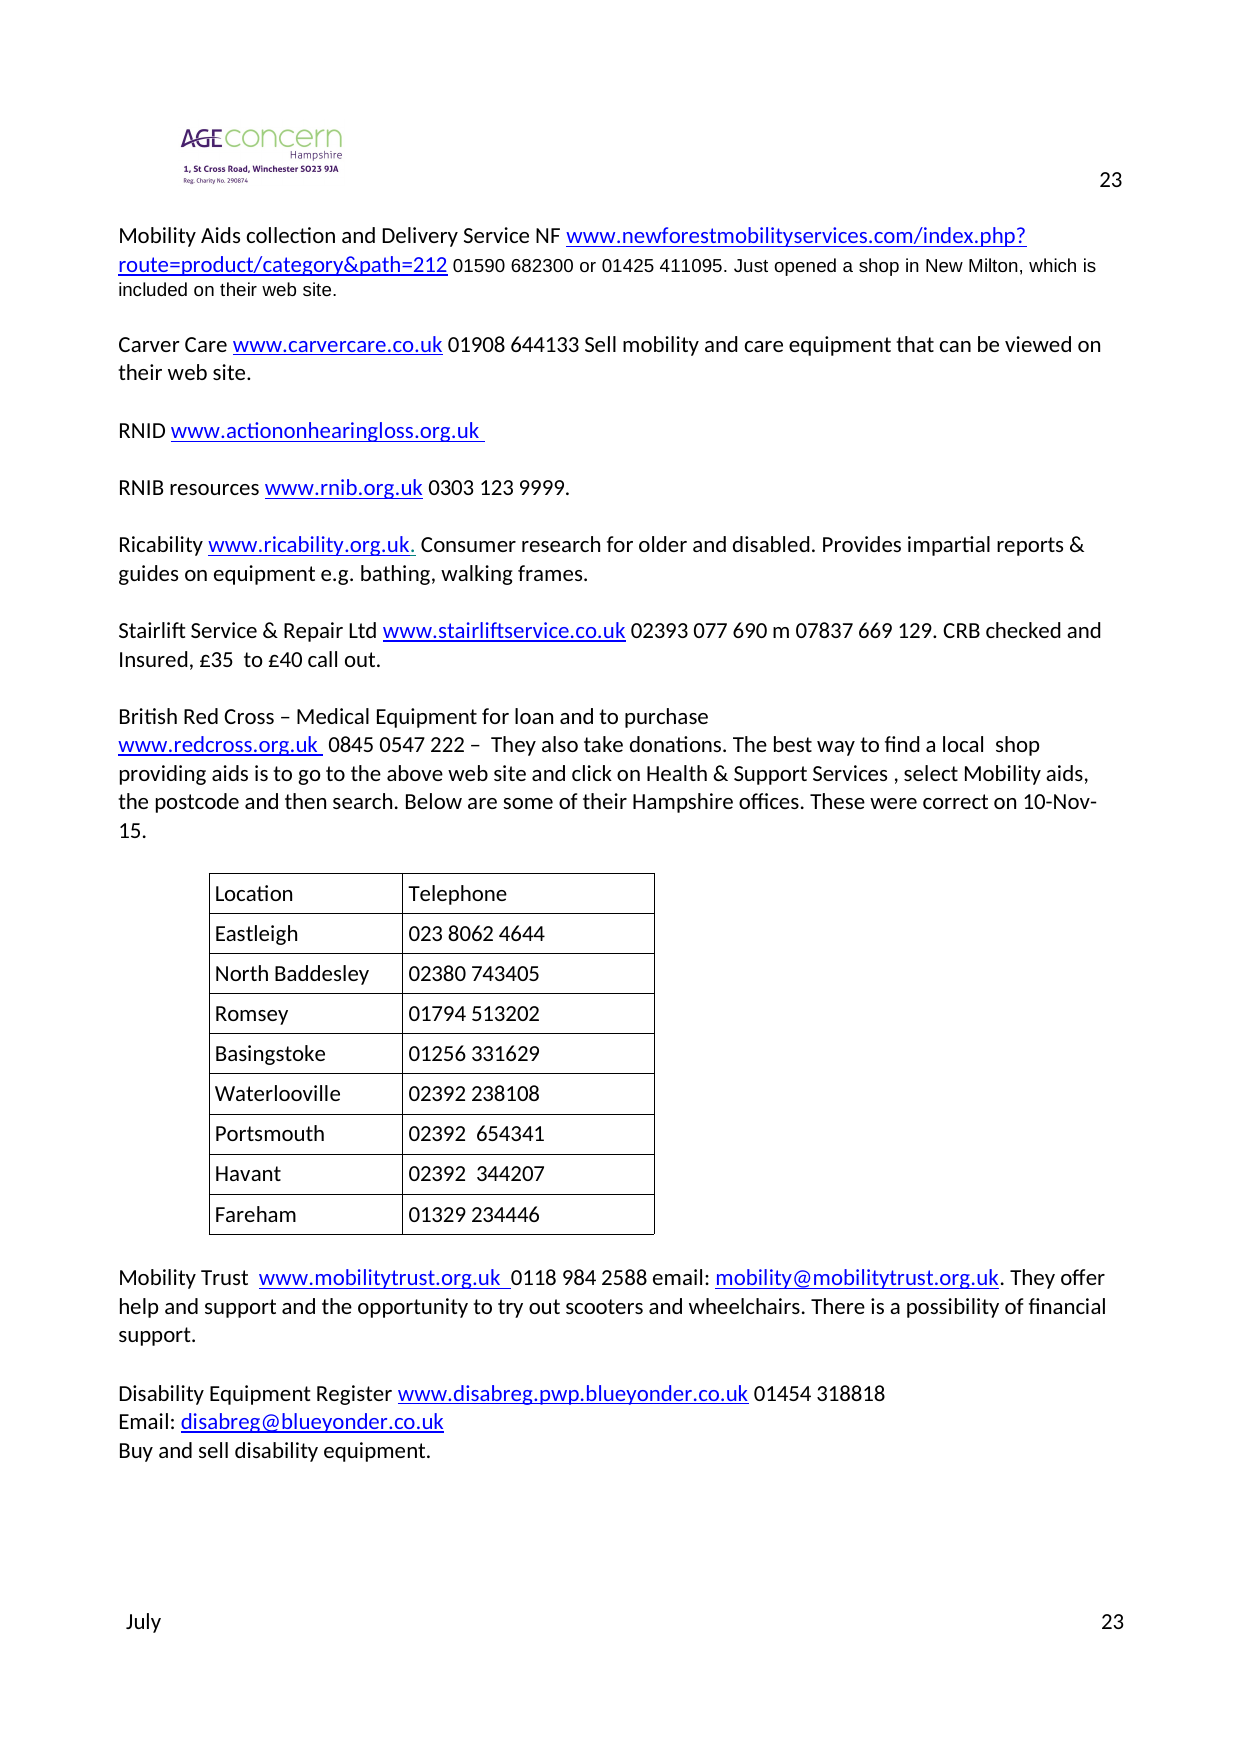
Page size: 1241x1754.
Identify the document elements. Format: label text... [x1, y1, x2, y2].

table_cell 02392 344207 [403, 1155, 654, 1194]
table_cell Waterlooville [210, 1074, 402, 1113]
table_cell 01329 234446 [403, 1195, 654, 1234]
table_cell 02392 654341 [403, 1115, 654, 1153]
table_cell 023 8062 4644 [403, 914, 654, 953]
text www.redcross.org.uk 0845 0547 222 – They also take donations. The best way to find a local shop providing aids is to go to the above web site and click on Health & Support Services , select Mobility aids, the postcode and then search. Below are some of their Hampshire offices. These were correct on 10-Nov-15. [118, 730, 1122, 844]
table_cell North Baddesley [210, 954, 402, 993]
table_cell Havant [210, 1155, 402, 1194]
table_cell Eastleigh [210, 914, 402, 953]
table_cell 02392 238108 [403, 1074, 654, 1113]
table_cell 01256 331629 [403, 1034, 654, 1073]
text British Red Cross – Medical Equipment for loan and to purchase [118, 702, 1122, 730]
text Disability Equipment Register www.disabreg.pwp.blueyonder.co.uk 01454 318818 [118, 1378, 1122, 1407]
table_cell Fareham [210, 1195, 402, 1234]
text Mobility Aids collection and Delivery Service NF www.newforestmobilityservices.com/index.php?route=product/category&path=212 01590 682300 or 01425 411095. Just opened a shop in New Milton, which is included on their web site. [118, 221, 1122, 300]
text Stairlift Service & Repair Ltd www.stairliftservice.co.uk 02393 077 690 m 07837 669 129. CRB checked and Insured, £35 to £40 call out. [118, 616, 1122, 673]
table_cell 01794 513202 [403, 994, 654, 1033]
text Buy and sell disability equipment. [118, 1436, 1122, 1464]
text Ricability www.ricability.org.uk. Consumer research for older and disabled. Provides impartial reports & guides on equipment e.g. bathing, walking frames. [118, 530, 1122, 587]
table_cell Romsey [210, 994, 402, 1033]
text RNID www.actiononhearingloss.org.uk [118, 416, 1122, 445]
table_cell Basingstoke [210, 1034, 402, 1073]
text Email: disabreg@blueyonder.co.uk [118, 1407, 1122, 1436]
table_header Location [210, 874, 402, 913]
table_cell Portsmouth [210, 1115, 402, 1153]
text RNIB resources www.rnib.org.uk 0303 123 9999. [118, 473, 1122, 502]
picture [178, 119, 345, 186]
text Mobility Trust www.mobilitytrust.org.uk 0118 984 2588 email: mobility@mobilitytrust.org.uk. They offer help and support and the opportunity to try out scooters and wheelchairs. There is a possibility of financial support. [118, 1263, 1122, 1349]
text Carver Care www.carvercare.co.uk 01908 644133 Sell mobility and care equipment that can be viewed on their web site. [118, 329, 1122, 387]
table_cell 02380 743405 [403, 954, 654, 993]
table_header Telephone [403, 874, 654, 913]
